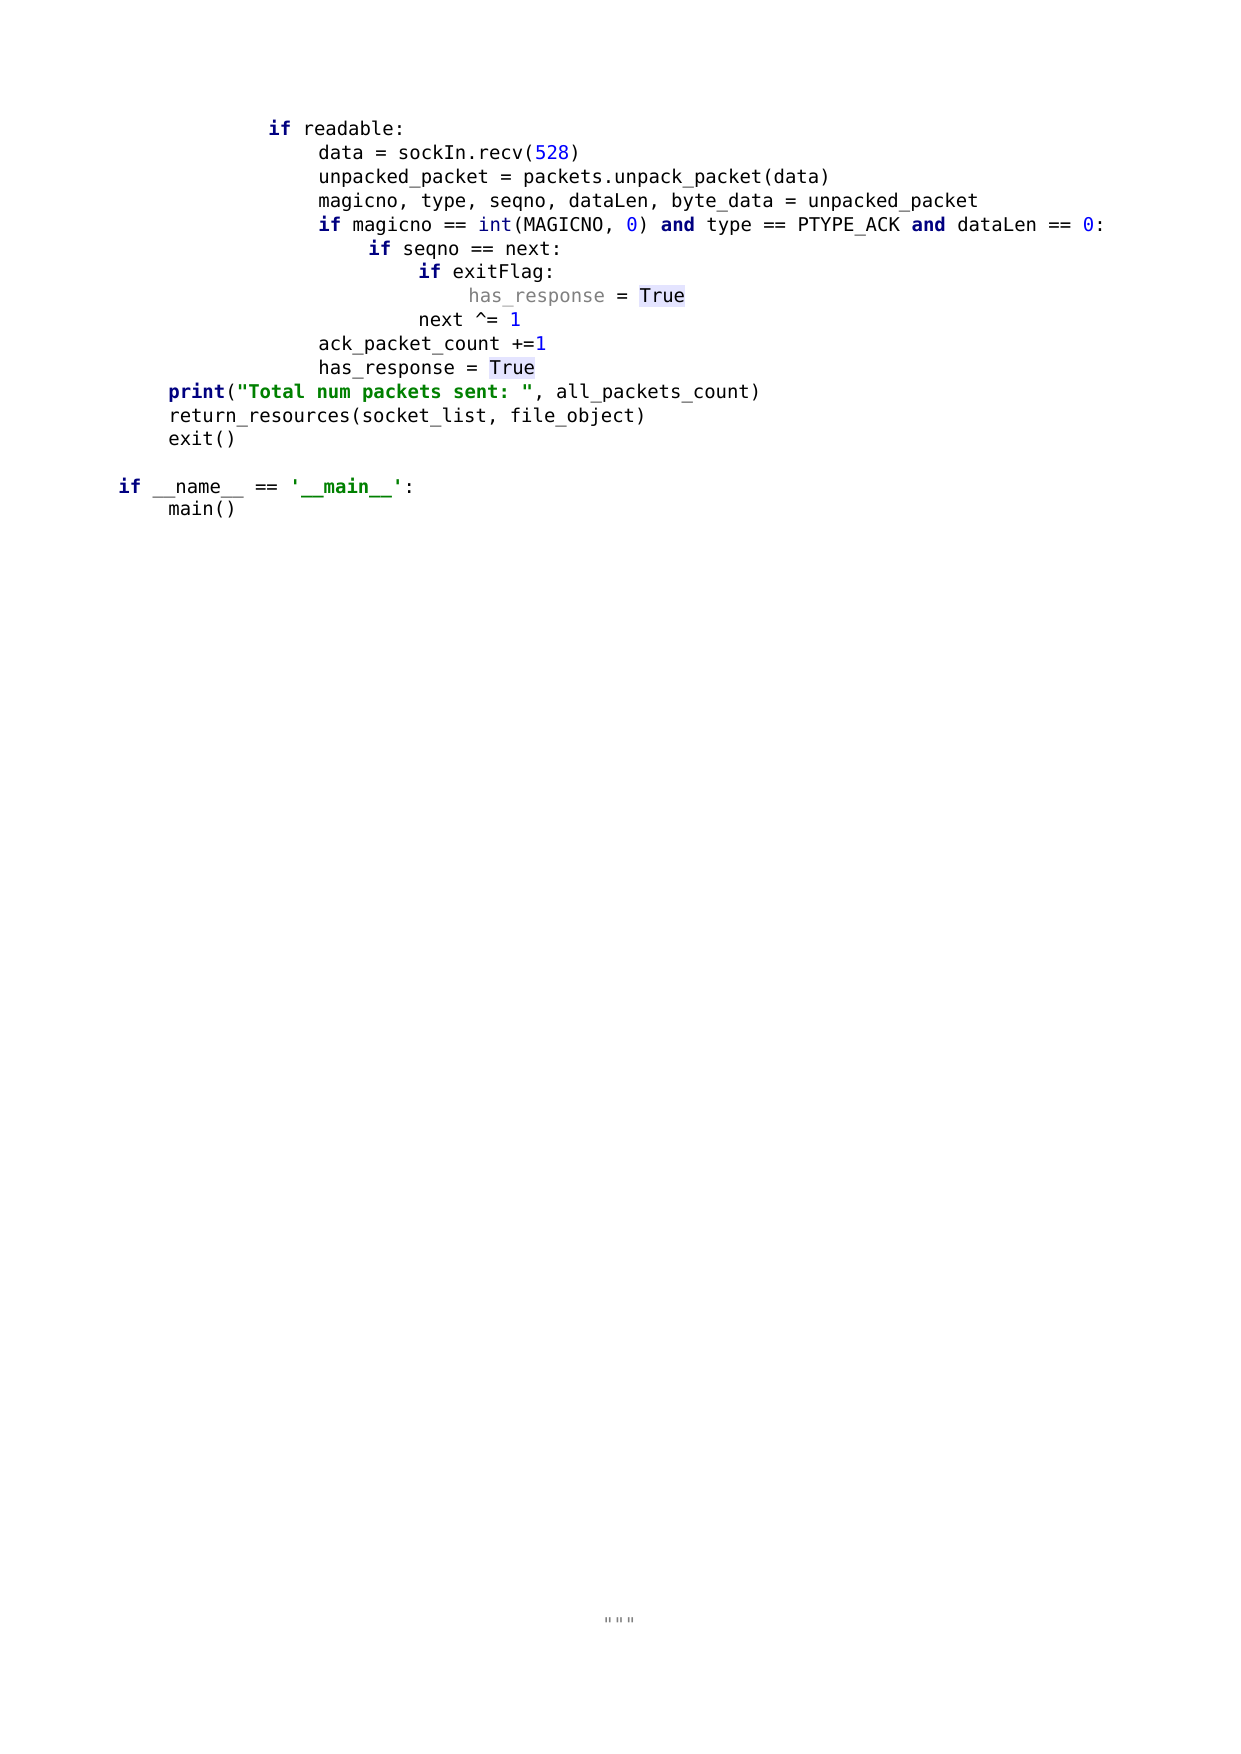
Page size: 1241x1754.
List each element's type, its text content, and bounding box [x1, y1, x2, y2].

text if seqno == next: [118, 237, 1122, 261]
text if exitFlag: [118, 261, 1122, 285]
text print("Total num packets sent: ", all_packets_count) [118, 381, 1122, 404]
text has_response = True [118, 285, 1122, 309]
text if magicno == int(MAGICNO, 0) and type == PTYPE_ACK and dataLen == 0: [118, 213, 1122, 237]
text has_response = True [118, 357, 1122, 381]
text if __name__ == '__main__': [118, 476, 1122, 498]
text magicno, type, seqno, dataLen, byte_data = unpacked_packet [118, 190, 1122, 213]
text next ^= 1 [118, 309, 1122, 333]
text """ [118, 1613, 1122, 1635]
text main() [118, 498, 1122, 522]
text return_resources(socket_list, file_object) [118, 404, 1122, 428]
text ack_packet_count +=1 [118, 333, 1122, 357]
text unpacked_packet = packets.unpack_packet(data) [118, 166, 1122, 190]
text if readable: [118, 118, 1122, 142]
text exit() [118, 428, 1122, 452]
text data = sockIn.recv(528) [118, 142, 1122, 166]
